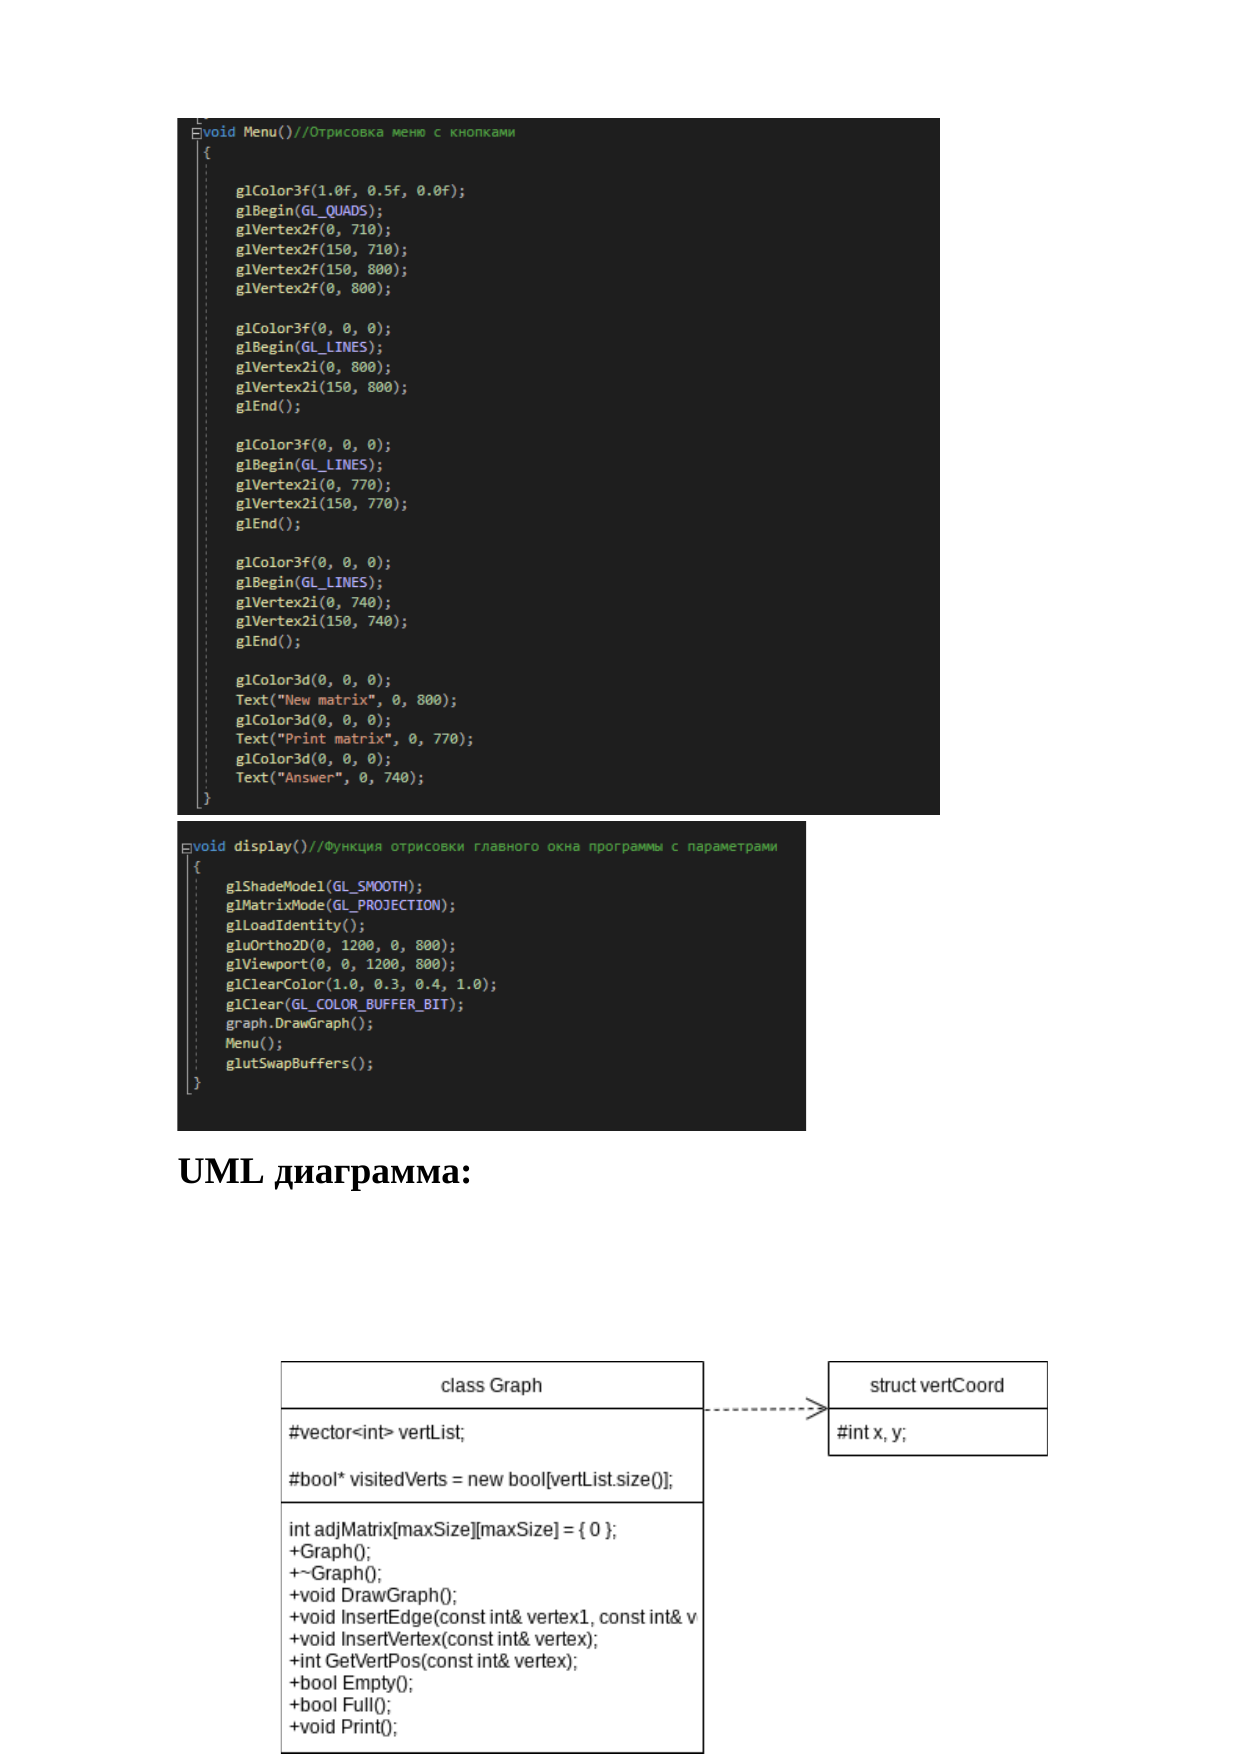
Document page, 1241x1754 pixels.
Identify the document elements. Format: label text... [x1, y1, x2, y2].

picture [280, 1361, 1048, 1754]
text UML диаграмма: [177, 1149, 1152, 1192]
picture [177, 821, 807, 1131]
picture [177, 118, 940, 815]
